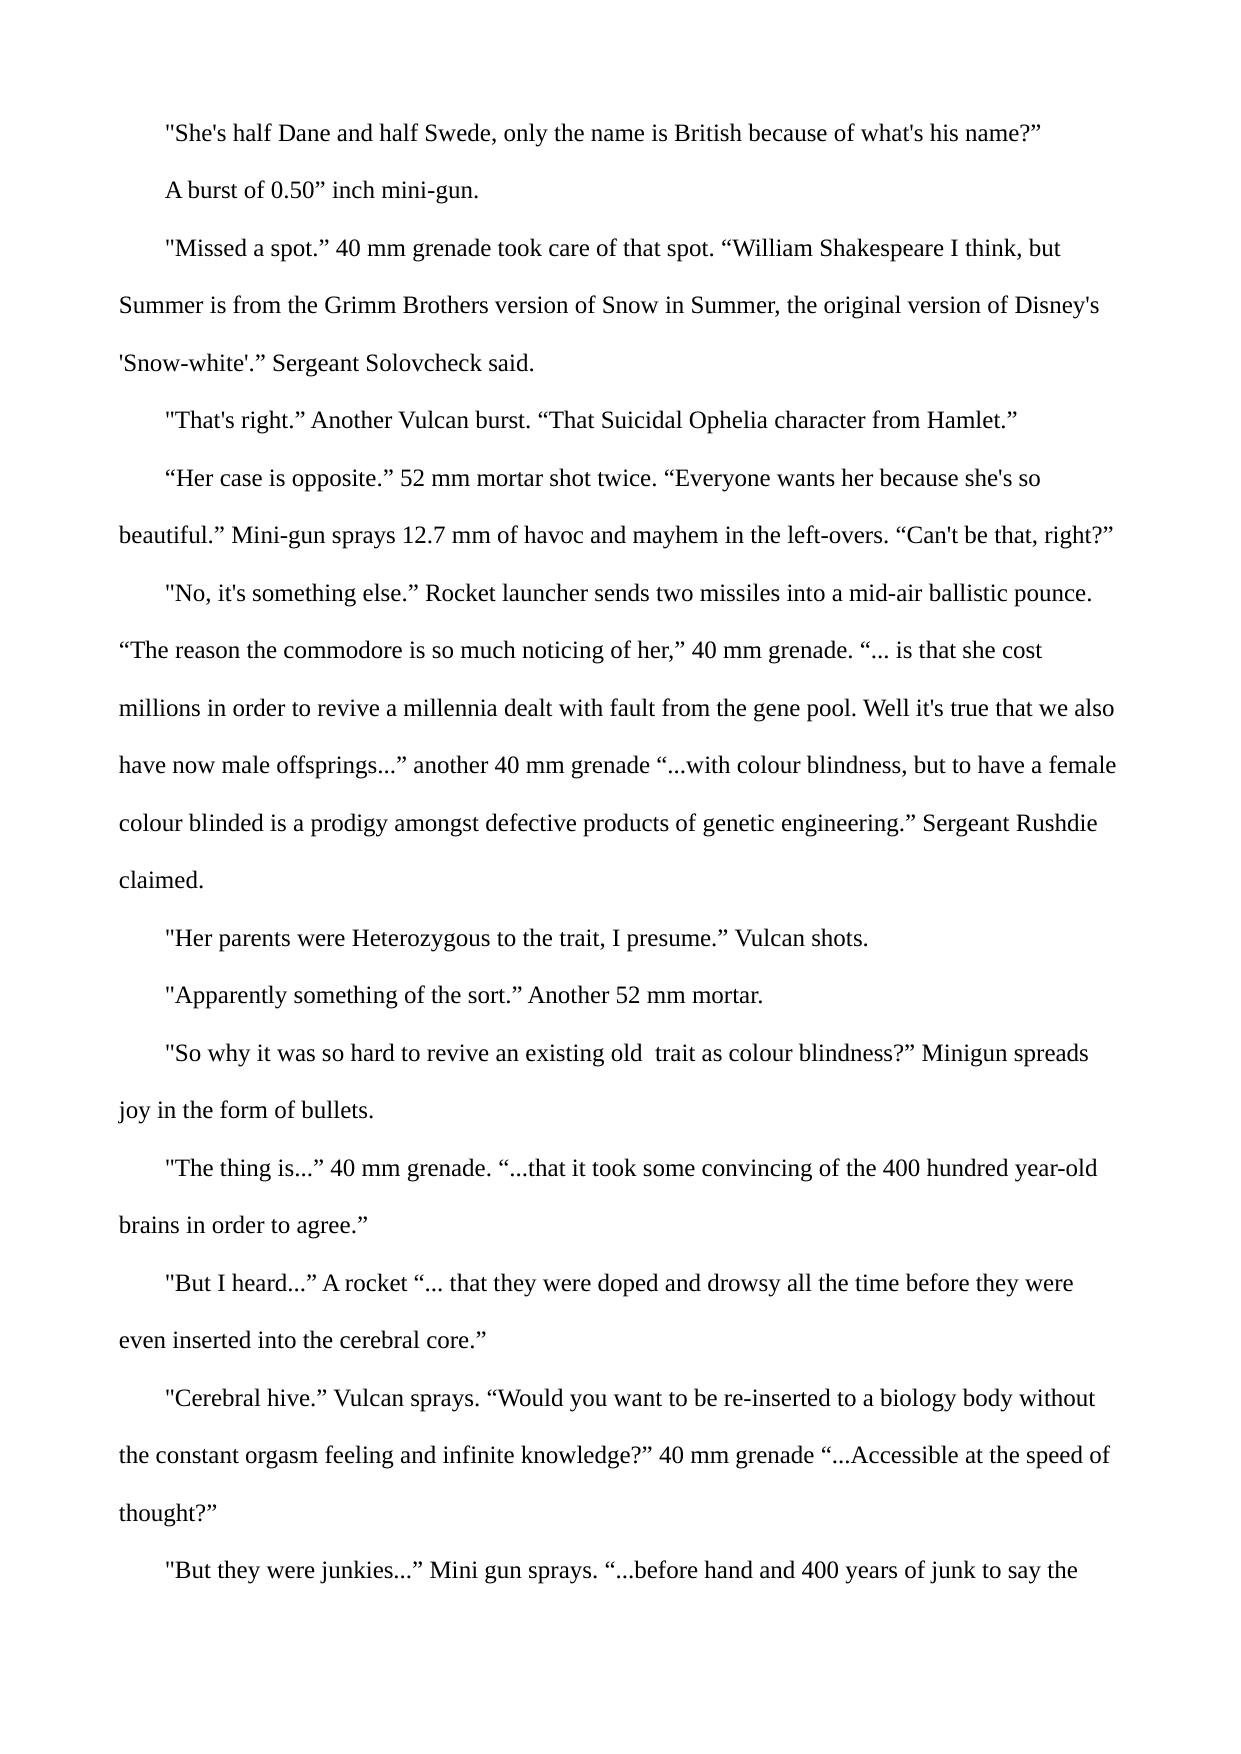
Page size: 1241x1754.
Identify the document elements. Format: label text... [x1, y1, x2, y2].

text "Missed a spot.” 40 mm grenade took care of that spot. “William Shakespeare I think, but Summer is from the Grimm Brothers version of Snow in Summer, the original version of Disney's 'Snow-white'.” Sergeant Solovcheck said. [119, 233, 1122, 377]
text "But they were junkies...” Mini gun sprays. “...before hand and 400 years of junk to say the [119, 1556, 1122, 1584]
text "Her parents were Heterozygous to the trait, I presume.” Vulcan shots. [119, 923, 1122, 952]
text "So why it was so hard to revive an existing old trait as colour blindness?” Minigun spreads joy in the form of bullets. [119, 1038, 1122, 1124]
text "She's half Dane and half Swede, only the name is British because of what's his name?” [119, 118, 1122, 147]
text "The thing is...” 40 mm grenade. “...that it took some convincing of the 400 hundred year-old brains in order to agree.” [119, 1153, 1122, 1239]
text A burst of 0.50” inch mini-gun. [119, 176, 1122, 204]
text "That's right.” Another Vulcan burst. “That Suicidal Ophelia character from Hamlet.” [119, 406, 1122, 434]
text “Her case is opposite.” 52 mm mortar shot twice. “Everyone wants her because she's so beautiful.” Mini-gun sprays 12.7 mm of havoc and mayhem in the left-overs. “Can't be that, right?” [119, 463, 1122, 549]
text "Cerebral hive.” Vulcan sprays. “Would you want to be re-inserted to a biology body without the constant orgasm feeling and infinite knowledge?” 40 mm grenade “...Accessible at the speed of thought?” [119, 1383, 1122, 1527]
text "No, it's something else.” Rocket launcher sends two missiles into a mid-air ballistic pounce. “The reason the commodore is so much noticing of her,” 40 mm grenade. “... is that she cost millions in order to revive a millennia dealt with fault from the gene pool. Well it's true that we also have now male offsprings...” another 40 mm grenade “...with colour blindness, but to have a female colour blinded is a prodigy amongst defective products of genetic engineering.” Sergeant Rushdie claimed. [119, 578, 1122, 894]
text "Apparently something of the sort.” Another 52 mm mortar. [119, 981, 1122, 1009]
text "But I heard...” A rocket “... that they were doped and drowsy all the time before they were even inserted into the cerebral core.” [119, 1268, 1122, 1354]
